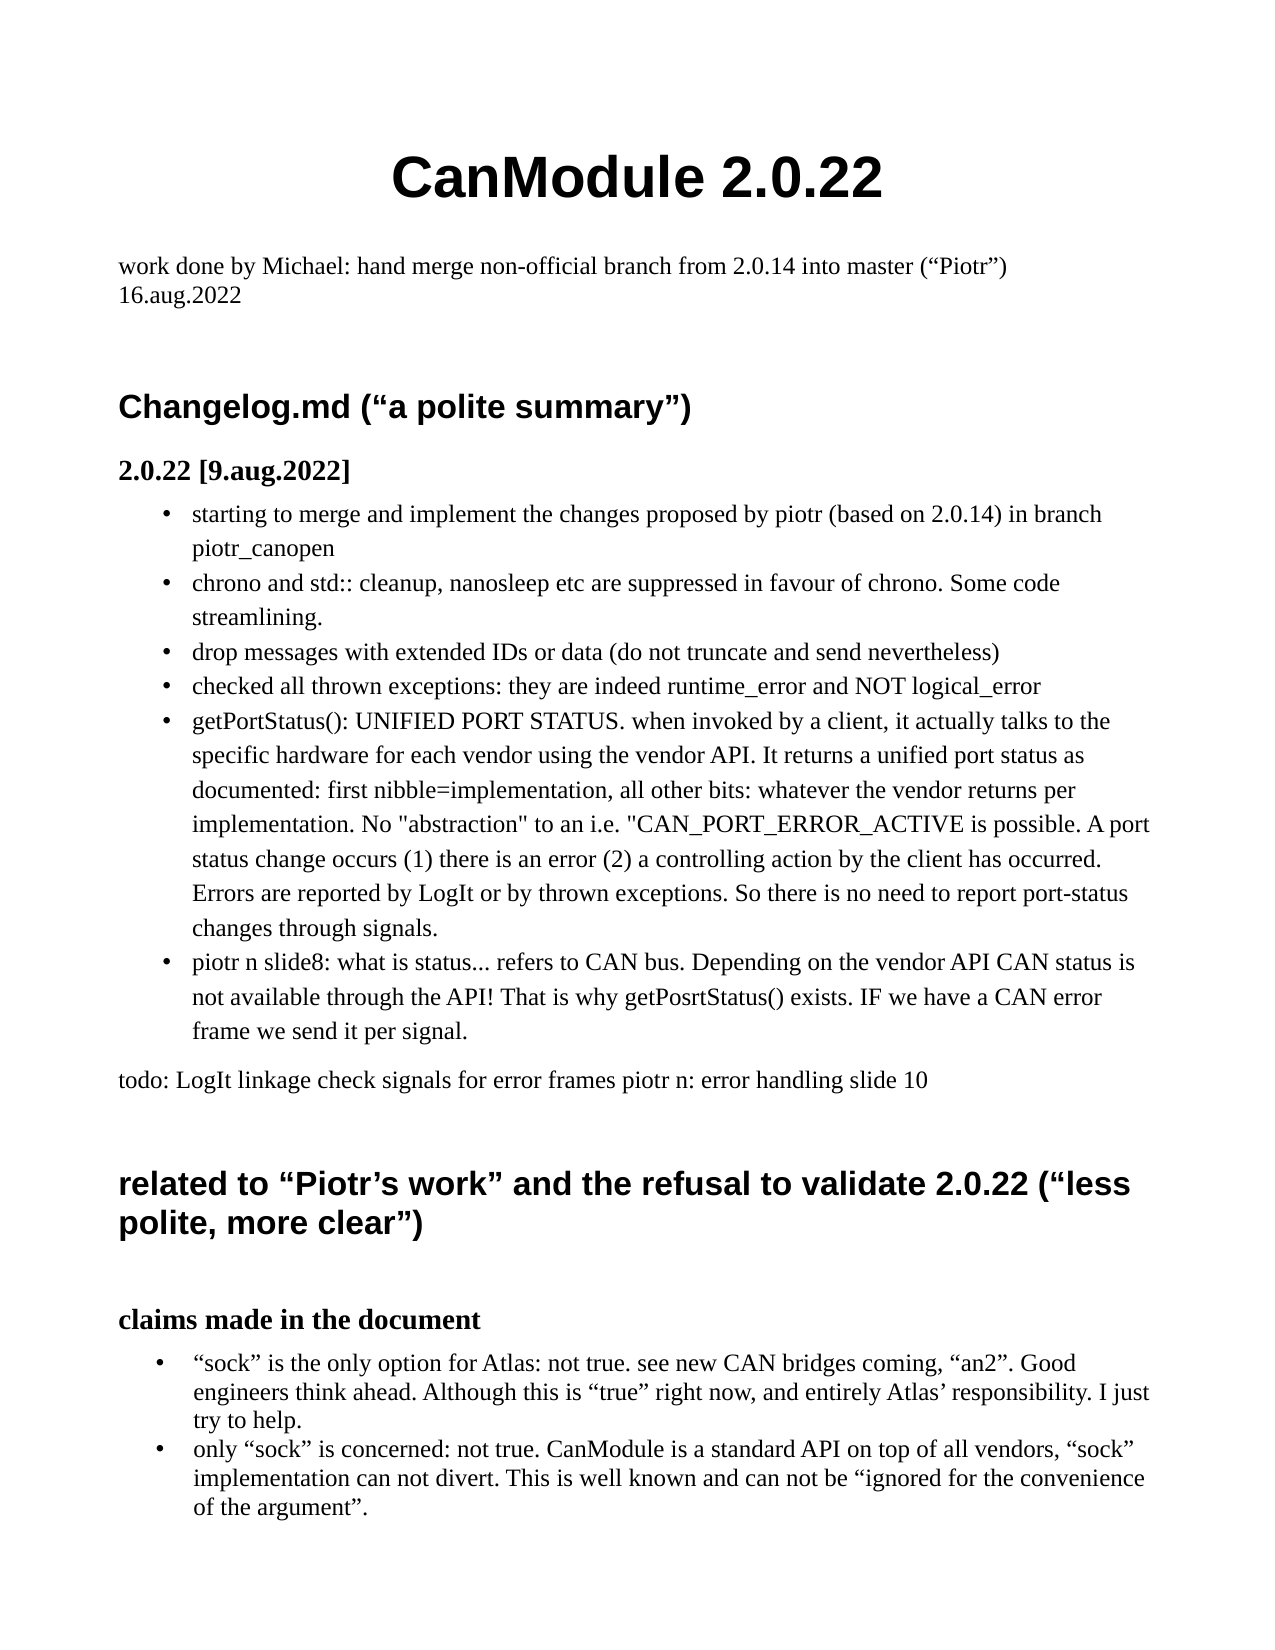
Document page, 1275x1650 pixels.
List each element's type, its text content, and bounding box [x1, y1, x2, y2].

list starting to merge and implement the changes proposed by piotr (based on 2.0.14) in branch piotr_canopen [162, 499, 1157, 562]
list piotr n slide8: what is status... refers to CAN bus. Depending on the vendor API CAN status is not available through the API! That is why getPosrtStatus() exists. IF we have a CAN error frame we send it per signal. [162, 947, 1157, 1045]
text todo: LogIt linkage check signals for error frames piotr n: error handling slide 10 [118, 1065, 1157, 1094]
text 16.aug.2022 [118, 280, 1157, 309]
list only “sock” is concerned: not true. CanModule is a standard API on top of all vendors, “sock” implementation can not divert. This is well known and can not be “ignored for the convenience of the argument”. [156, 1434, 1157, 1520]
title CanModule 2.0.22 [118, 143, 1157, 210]
list drop messages with extended IDs or data (do not truncate and send nevertheless) [162, 637, 1157, 666]
subtitle related to “Piotr’s work” and the refusal to validate 2.0.22 (“less polite, more clear”) [118, 1164, 1157, 1241]
list “sock” is the only option for Atlas: not true. see new CAN bridges coming, “an2”. Good engineers think ahead. Although this is “true” right now, and entirely Atlas’ responsibility. I just try to help. [156, 1348, 1157, 1434]
text work done by Michael: hand merge non-official branch from 2.0.14 into master (“Piotr”) [118, 251, 1157, 280]
subtitle 2.0.22 [9.aug.2022] [118, 453, 1157, 487]
list getPortStatus(): UNIFIED PORT STATUS. when invoked by a client, it actually talks to the specific hardware for each vendor using the vendor API. It returns a unified port status as documented: first nibble=implementation, all other bits: whatever the vendor returns per implementation. No "abstraction" to an i.e. "CAN_PORT_ERROR_ACTIVE is possible. A port status change occurs (1) there is an error (2) a controlling action by the client has occurred. Errors are reported by LogIt or by thrown exceptions. So there is no need to report port-status changes through signals. [162, 706, 1157, 942]
subtitle Changelog.md (“a polite summary”) [118, 387, 1157, 426]
subtitle claims made in the document [118, 1302, 1157, 1335]
list chrono and std:: cleanup, nanosleep etc are suppressed in favour of chrono. Some code streamlining. [162, 568, 1157, 631]
list checked all thrown exceptions: they are indeed runtime_error and NOT logical_error [162, 671, 1157, 700]
